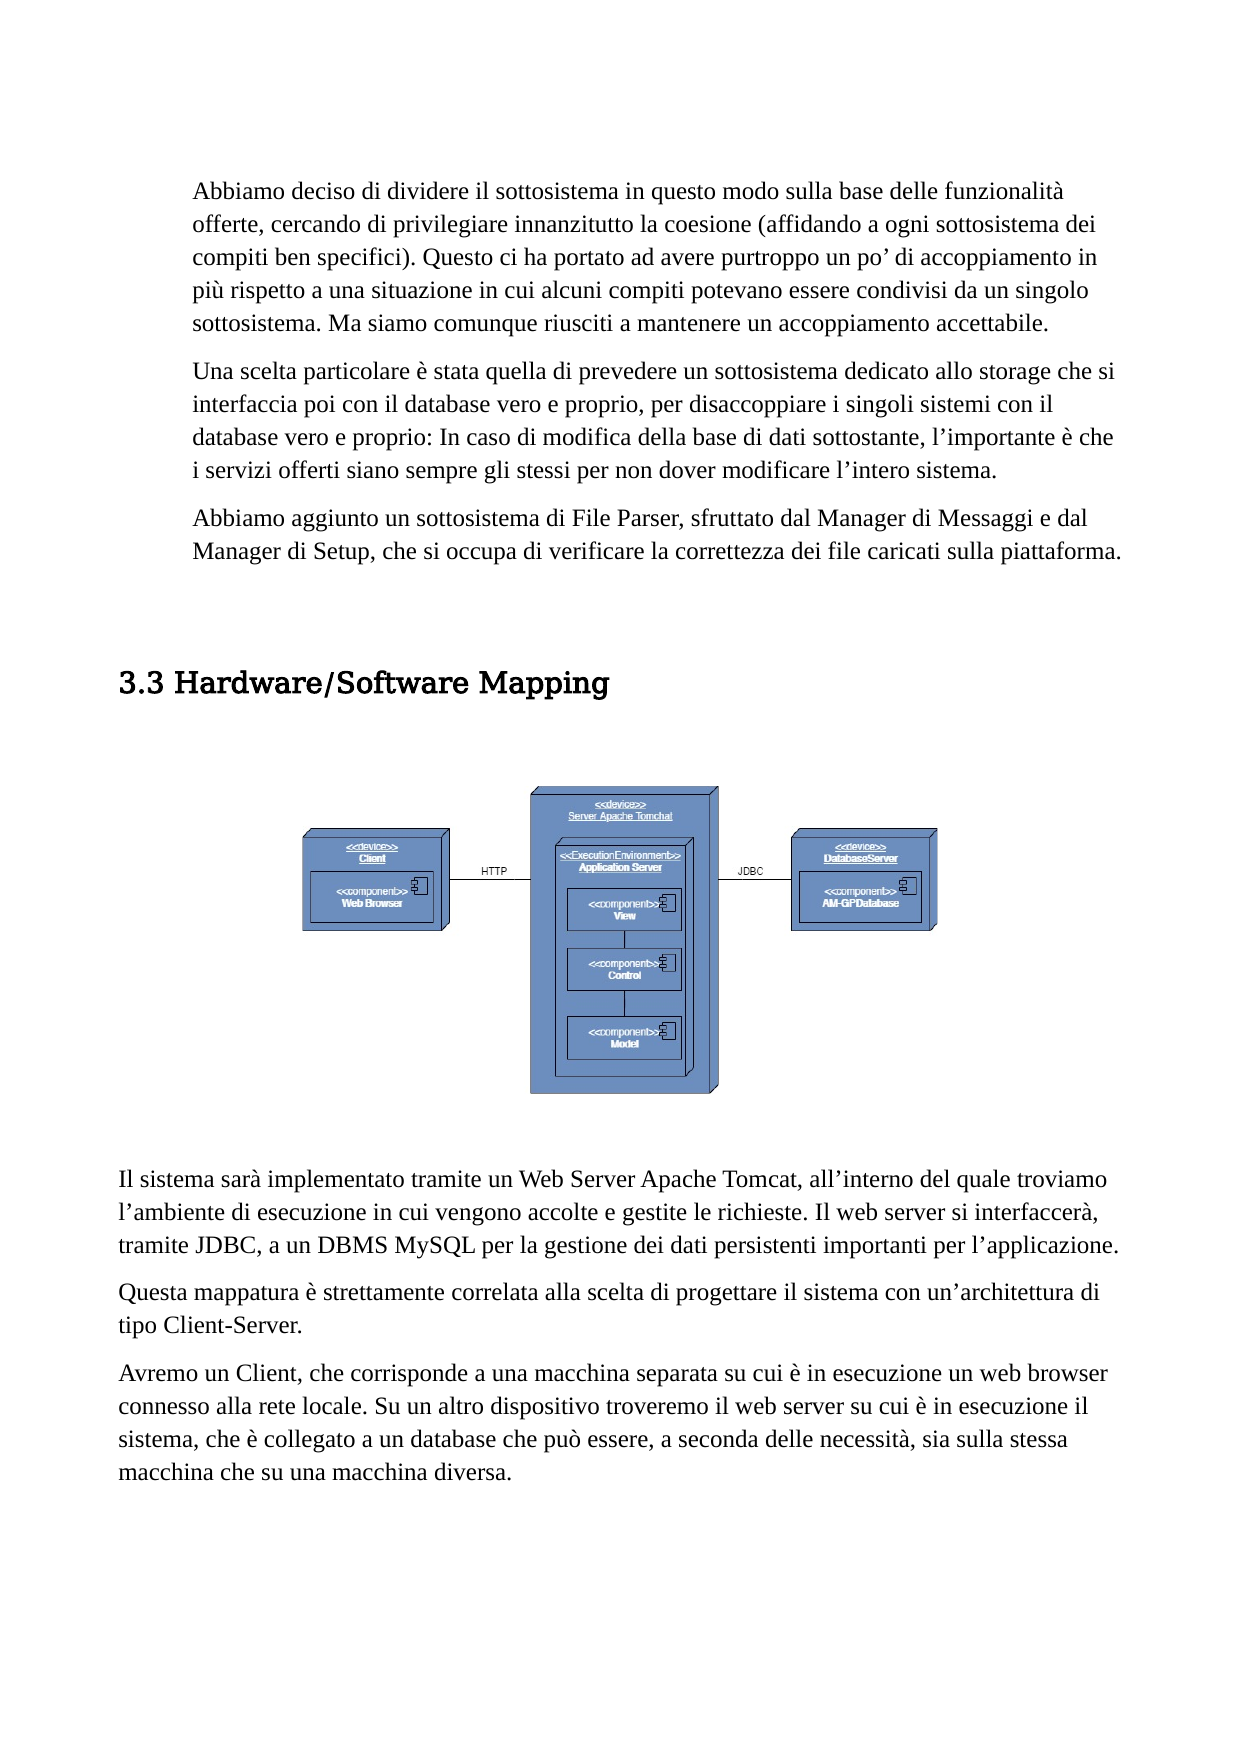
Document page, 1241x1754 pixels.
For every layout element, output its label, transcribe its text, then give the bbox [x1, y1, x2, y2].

text Una scelta particolare è stata quella di prevedere un sottosistema dedicato allo storage che si interfaccia poi con il database vero e proprio, per disaccoppiare i singoli sistemi con il database vero e proprio: In caso di modifica della base di dati sottostante, l’importante è che i servizi offerti siano sempre gli stessi per non dover modificare l’intero sistema. [192, 356, 1122, 484]
text Avremo un Client, che corrisponde a una macchina separata su cui è in esecuzione un web browser connesso alla rete locale. Su un altro dispositivo troveremo il web server su cui è in esecuzione il sistema, che è collegato a un database che può essere, a seconda delle necessità, sia sulla stessa macchina che su una macchina diversa. [118, 1358, 1122, 1486]
picture [302, 786, 938, 1094]
text Abbiamo aggiunto un sottosistema di File Parser, sfruttato dal Manager di Messaggi e dal Manager di Setup, che si occupa di verificare la correttezza dei file caricati sulla piattaforma. [192, 503, 1122, 597]
text Questa mappatura è strettamente correlata alla scelta di progettare il sistema con un’architettura di tipo Client-Server. [118, 1277, 1122, 1339]
text Abbiamo deciso di dividere il sottosistema in questo modo sulla base delle funzionalità offerte, cercando di privilegiare innanzitutto la coesione (affidando a ogni sottosistema dei compiti ben specifici). Questo ci ha portato ad avere purtroppo un po’ di accoppiamento in più rispetto a una situazione in cui alcuni compiti potevano essere condivisi da un singolo sottosistema. Ma siamo comunque riusciti a mantenere un accoppiamento accettabile. [192, 176, 1122, 337]
subtitle 3.3 Hardware/Software Mapping [118, 664, 1122, 699]
text Il sistema sarà implementato tramite un Web Server Apache Tomcat, all’interno del quale troviamo l’ambiente di esecuzione in cui vengono accolte e gestite le richieste. Il web server si interfaccerà, tramite JDBC, a un DBMS MySQL per la gestione dei dati persistenti importanti per l’applicazione. [118, 1164, 1122, 1259]
